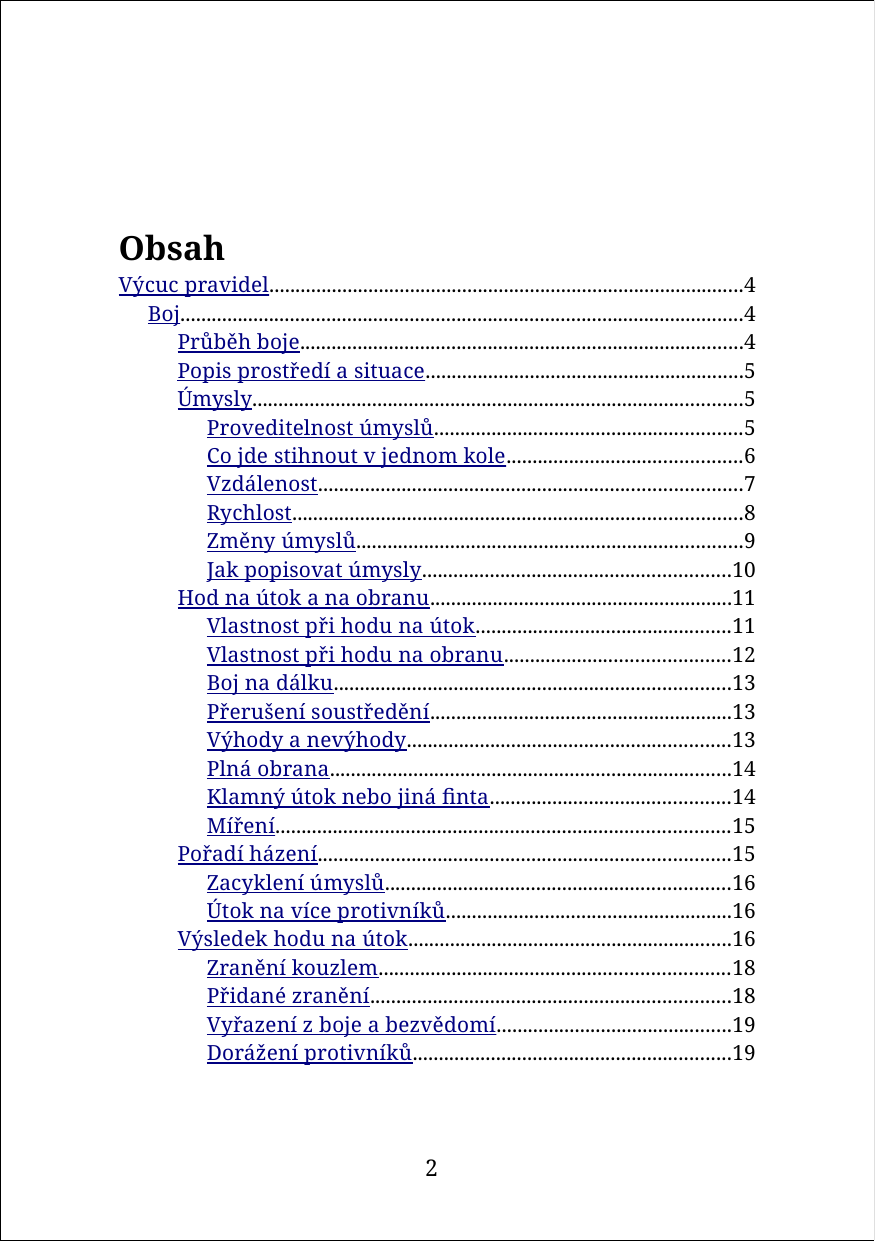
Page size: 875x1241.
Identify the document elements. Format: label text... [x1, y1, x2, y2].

text Přerušení soustředění 13 [207, 697, 756, 725]
text Vyřazení z boje a bezvědomí 19 [207, 1010, 756, 1038]
text Boj na dálku 13 [207, 668, 756, 697]
text Přidané zranění 18 [207, 981, 756, 1010]
text Rychlost 8 [207, 498, 756, 526]
text Klamný útok nebo jiná finta 14 [207, 782, 756, 811]
text Vlastnost při hodu na obranu 12 [207, 640, 756, 668]
text Proveditelnost úmyslů 5 [207, 413, 756, 441]
text Výcuc pravidel 4 [118, 270, 756, 299]
text Útok na více protivníků 16 [207, 896, 756, 924]
text Popis prostředí a situace 5 [177, 356, 756, 384]
text Pořadí házení 15 [177, 839, 756, 868]
text Plná obrana 14 [207, 754, 756, 782]
text Vzdálenost 7 [207, 469, 756, 498]
text Průběh boje 4 [177, 327, 756, 356]
text Míření 15 [207, 811, 756, 839]
text Zacyklení úmyslů 16 [207, 868, 756, 896]
text Výhody a nevýhody 13 [207, 725, 756, 754]
text Boj 4 [148, 299, 756, 327]
text Zranění kouzlem 18 [207, 953, 756, 981]
subtitle Obsah [118, 225, 756, 270]
text Dorážení protivníků 19 [207, 1038, 756, 1067]
text Výsledek hodu na útok 16 [177, 924, 756, 953]
text Jak popisovat úmysly 10 [207, 555, 756, 583]
text Co jde stihnout v jednom kole 6 [207, 441, 756, 469]
text Změny úmyslů 9 [207, 526, 756, 555]
text Vlastnost při hodu na útok 11 [207, 612, 756, 640]
text Úmysly 5 [177, 384, 756, 413]
text Hod na útok a na obranu 11 [177, 583, 756, 612]
